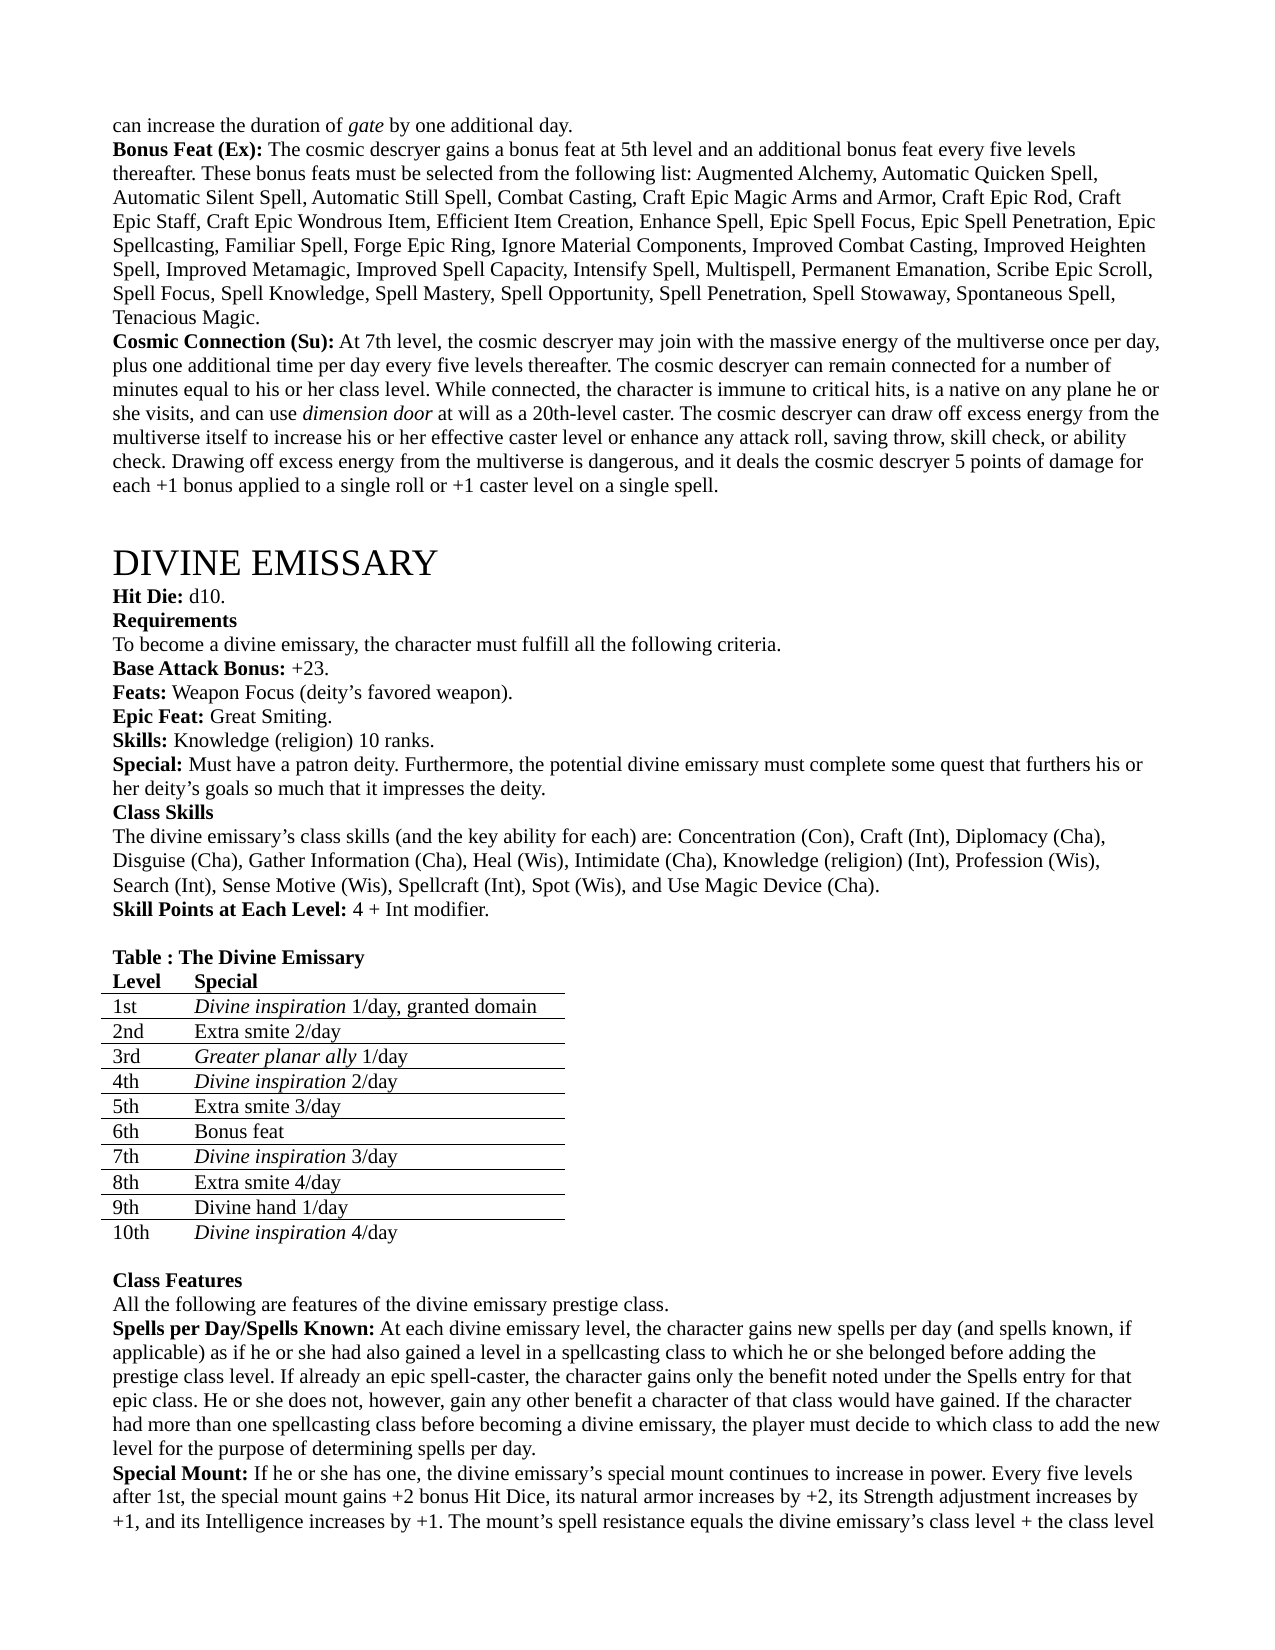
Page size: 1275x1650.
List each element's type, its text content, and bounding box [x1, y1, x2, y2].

table_cell 2nd [101, 1019, 183, 1043]
table_cell Divine inspiration 3/day [183, 1145, 565, 1168]
table_cell 6th [101, 1119, 183, 1143]
text Special Mount: If he or she has one, the divine emissary’s special mount continues to increase in power. Every five levels after 1st, the special mount gains +2 bonus Hit Dice, its natural armor increases by +2, its Strength adjustment increases by +1, and its Intelligence increases by +1. The mount’s spell resistance equals the divine emissary’s class level + the class level [112, 1460, 1162, 1533]
table_cell Extra smite 3/day [183, 1094, 565, 1118]
table_cell 1st [101, 994, 183, 1018]
table_cell Greater planar ally 1/day [183, 1044, 565, 1068]
text Requirements [112, 608, 1162, 632]
text Feats: Weapon Focus (deity’s favored weapon). [112, 680, 1162, 704]
text Table : The Divine Emissary [112, 945, 1162, 969]
table_cell Divine inspiration 1/day, granted domain [183, 994, 565, 1018]
table_cell Extra smite 4/day [183, 1170, 565, 1194]
table_cell Bonus feat [183, 1119, 565, 1143]
table_cell 3rd [101, 1044, 183, 1068]
text The divine emissary’s class skills (and the key ability for each) are: Concentration (Con), Craft (Int), Diplomacy (Cha), Disguise (Cha), Gather Information (Cha), Heal (Wis), Intimidate (Cha), Knowledge (religion) (Int), Profession (Wis), Search (Int), Sense Motive (Wis), Spellcraft (Int), Spot (Wis), and Use Magic Device (Cha). [112, 824, 1162, 897]
table_cell Divine inspiration 4/day [183, 1220, 565, 1244]
table_header Level [101, 969, 183, 993]
text Bonus Feat (Ex): The cosmic descryer gains a bonus feat at 5th level and an additional bonus feat every five levels thereafter. These bonus feats must be selected from the following list: Augmented Alchemy, Automatic Quicken Spell, Automatic Silent Spell, Automatic Still Spell, Combat Casting, Craft Epic Magic Arms and Armor, Craft Epic Rod, Craft Epic Staff, Craft Epic Wondrous Item, Efficient Item Creation, Enhance Spell, Epic Spell Focus, Epic Spell Penetration, Epic Spellcasting, Familiar Spell, Forge Epic Ring, Ignore Material Components, Improved Combat Casting, Improved Heighten Spell, Improved Metamagic, Improved Spell Capacity, Intensify Spell, Multispell, Permanent Emanation, Scribe Epic Scroll, Spell Focus, Spell Knowledge, Spell Mastery, Spell Opportunity, Spell Penetration, Spell Stowaway, Spontaneous Spell, Tenacious Magic. [112, 137, 1162, 329]
text Class Skills [112, 800, 1162, 824]
subtitle DIVINE EMISSARY [112, 541, 1162, 584]
table_cell 9th [101, 1195, 183, 1219]
text Special: Must have a patron deity. Furthermore, the potential divine emissary must complete some quest that furthers his or her deity’s goals so much that it impresses the deity. [112, 752, 1162, 800]
text Hit Die: d10. [112, 584, 1162, 608]
text All the following are features of the divine emissary prestige class. [112, 1292, 1162, 1316]
table_cell 4th [101, 1069, 183, 1093]
table_cell Extra smite 2/day [183, 1019, 565, 1043]
table_cell 8th [101, 1170, 183, 1194]
table_cell 10th [101, 1220, 183, 1244]
text can increase the duration of gate by one additional day. [112, 112, 1162, 137]
text Epic Feat: Great Smiting. [112, 704, 1162, 728]
text Cosmic Connection (Su): At 7th level, the cosmic descryer may join with the massive energy of the multiverse once per day, plus one additional time per day every five levels thereafter. The cosmic descryer can remain connected for a number of minutes equal to his or her class level. While connected, the character is immune to critical hits, is a native on any plane he or she visits, and can use dimension door at will as a 20th-level caster. The cosmic descryer can draw off excess energy from the multiverse itself to increase his or her effective caster level or enhance any attack roll, saving throw, skill check, or ability check. Drawing off excess energy from the multiverse is dangerous, and it deals the cosmic descryer 5 points of damage for each +1 bonus applied to a single roll or +1 caster level on a single spell. [112, 329, 1162, 497]
text Skill Points at Each Level: 4 + Int modifier. [112, 897, 1162, 921]
text Spells per Day/Spells Known: At each divine emissary level, the character gains new spells per day (and spells known, if applicable) as if he or she had also gained a level in a spellcasting class to which he or she belonged before adding the prestige class level. If already an epic spell-caster, the character gains only the benefit noted under the Spells entry for that epic class. He or she does not, however, gain any other benefit a character of that class would have gained. If the character had more than one spellcasting class before becoming a divine emissary, the player must decide to which class to add the new level for the purpose of determining spells per day. [112, 1316, 1162, 1460]
text Base Attack Bonus: +23. [112, 656, 1162, 680]
table_header Special [183, 969, 565, 993]
table_cell Divine inspiration 2/day [183, 1069, 565, 1093]
text Skills: Knowledge (religion) 10 ranks. [112, 728, 1162, 752]
text To become a divine emissary, the character must fulfill all the following criteria. [112, 632, 1162, 656]
table_cell 5th [101, 1094, 183, 1118]
table_cell Divine hand 1/day [183, 1195, 565, 1219]
subtitle Class Features [112, 1268, 1162, 1292]
table_cell 7th [101, 1145, 183, 1168]
